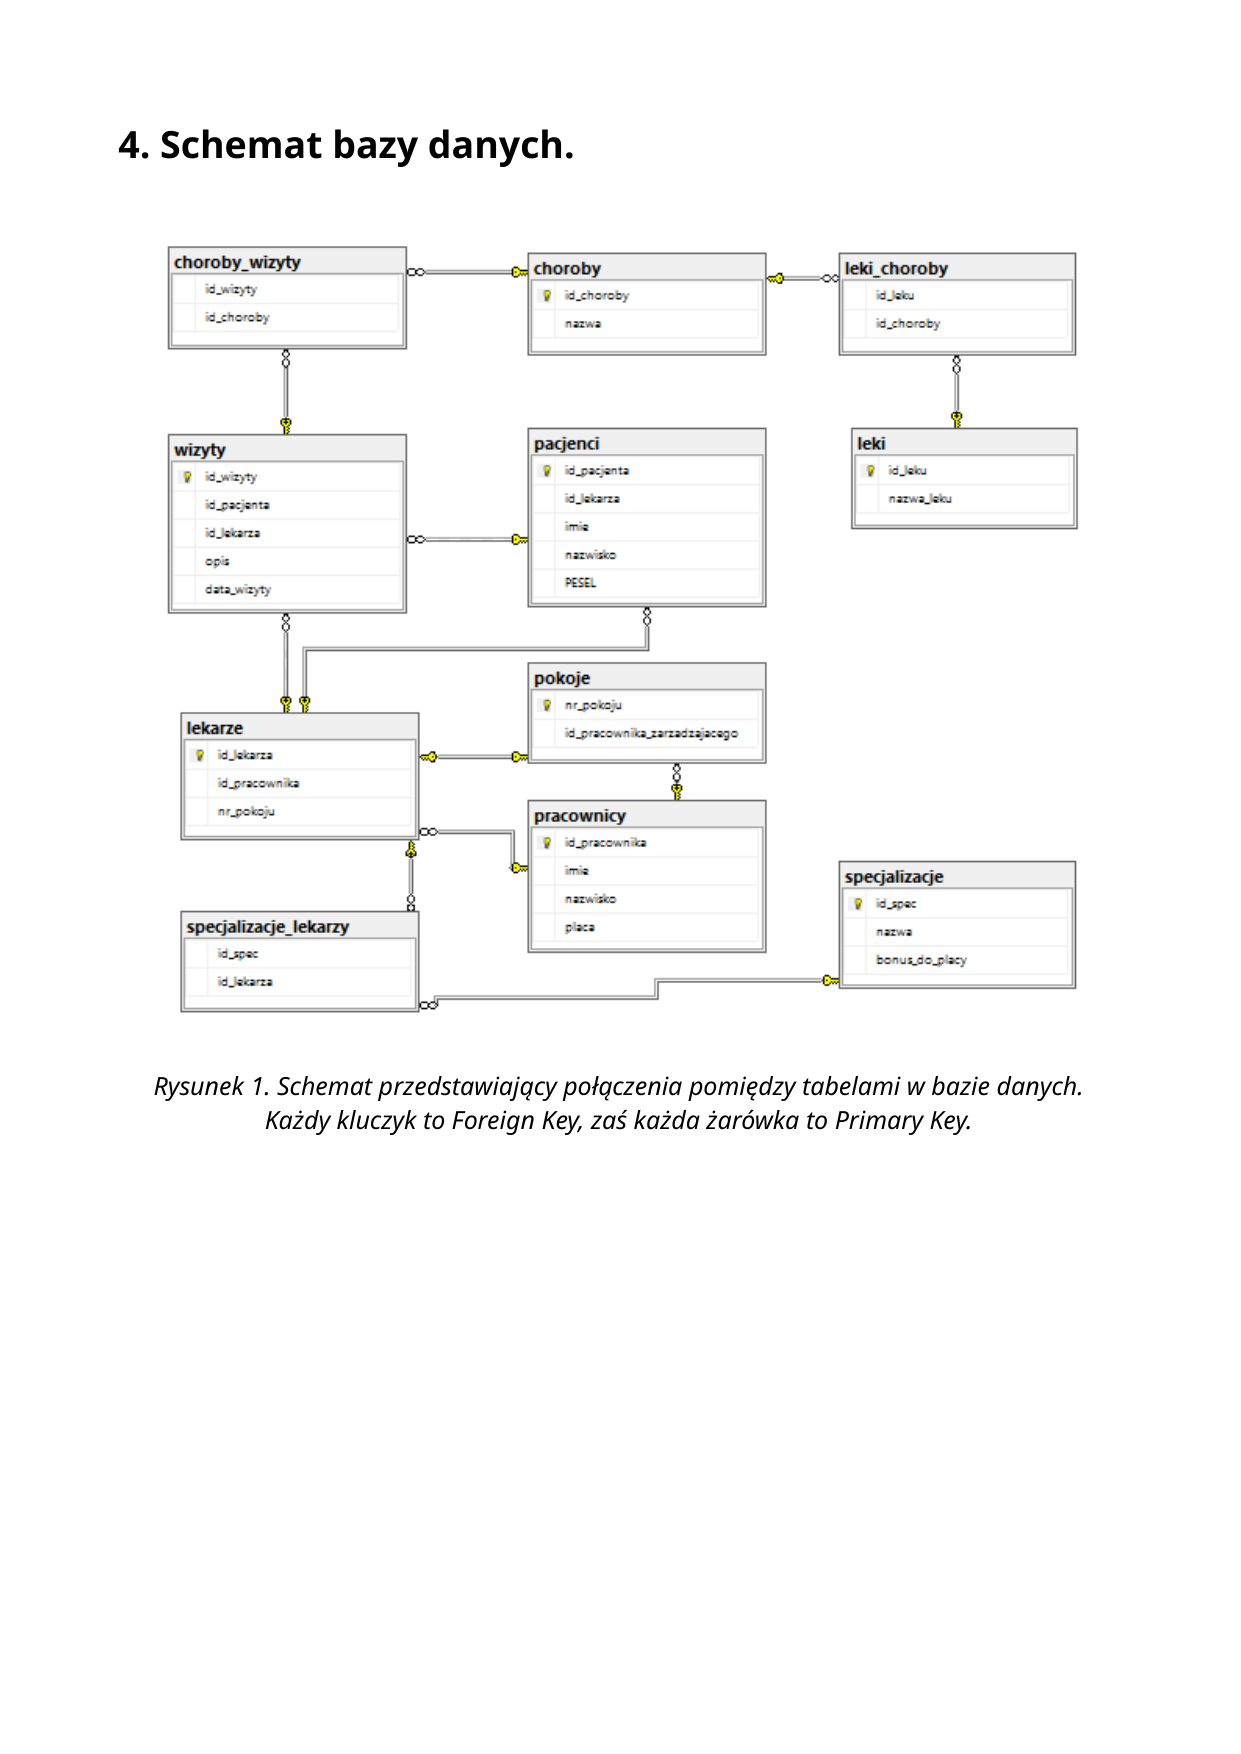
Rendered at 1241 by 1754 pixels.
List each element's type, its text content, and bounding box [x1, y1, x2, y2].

text Rysunek 1. Schemat przedstawiający połączenia pomiędzy tabelami w bazie danych. [118, 1069, 1122, 1103]
picture [140, 220, 1100, 1069]
text 4. Schemat bazy danych. [118, 118, 1122, 169]
text Każdy kluczyk to Foreign Key, zaś każda żarówka to Primary Key. [118, 1103, 1122, 1137]
